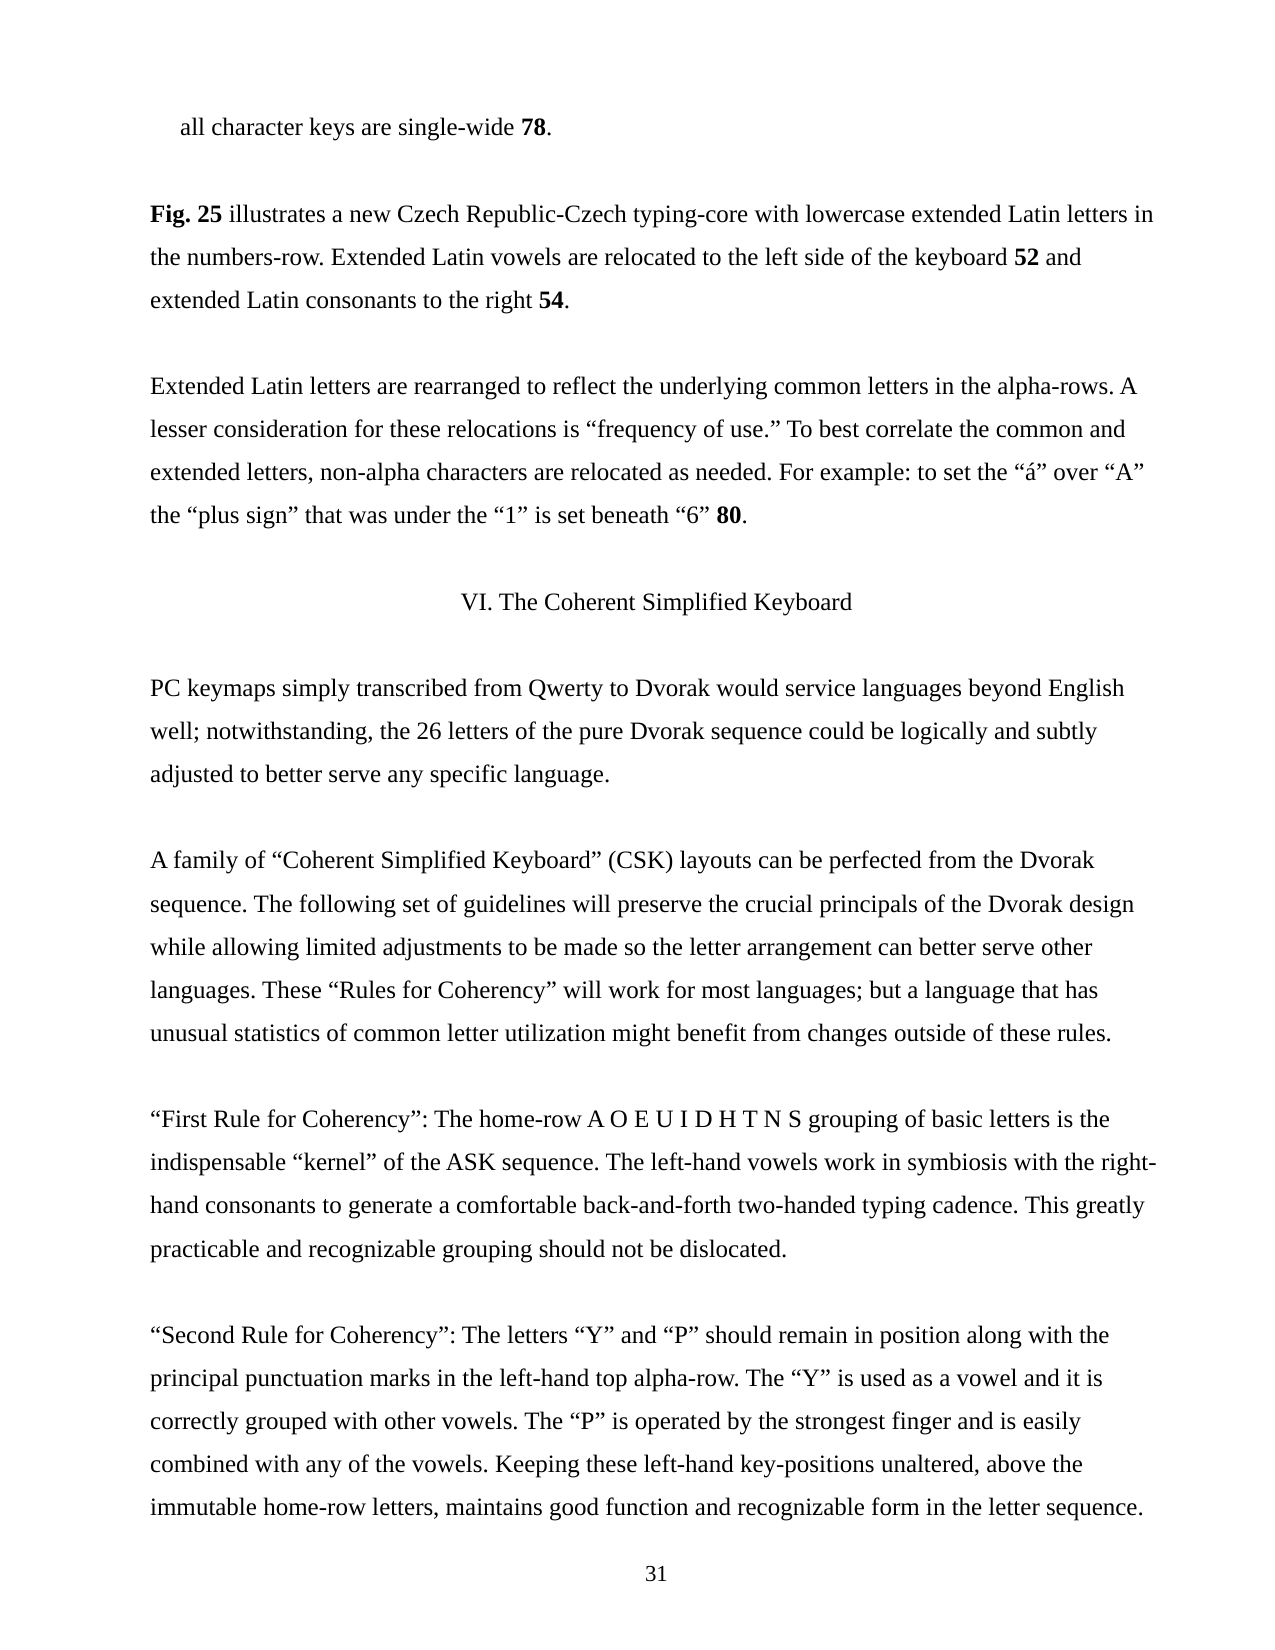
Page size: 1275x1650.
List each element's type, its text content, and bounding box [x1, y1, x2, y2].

text “First Rule for Coherency”: The home-row A O E U I D H T N S grouping of basic letters is the indispensable “kernel” of the ASK sequence. The left-hand vowels work in symbiosis with the right-hand consonants to generate a comfortable back-and-forth two-handed typing cadence. This greatly practicable and recognizable grouping should not be dislocated. [150, 1104, 1162, 1262]
text Fig. 25 illustrates a new Czech Republic-Czech typing-core with lowercase extended Latin letters in the numbers-row. Extended Latin vowels are relocated to the left side of the keyboard 52 and extended Latin consonants to the right 54. [150, 199, 1162, 314]
text all character keys are single-wide 78. [180, 112, 1162, 141]
text A family of “Coherent Simplified Keyboard” (CSK) layouts can be perfected from the Dvorak sequence. The following set of guidelines will preserve the crucial principals of the Dvorak design while allowing limited adjustments to be made so the letter arrangement can better serve other languages. These “Rules for Coherency” will work for most languages; but a language that has unusual statistics of common letter utilization might benefit from changes outside of these rules. [150, 846, 1162, 1047]
text “Second Rule for Coherency”: The letters “Y” and “P” should remain in position along with the principal punctuation marks in the left-hand top alpha-row. The “Y” is used as a vowel and it is correctly grouped with other vowels. The “P” is operated by the strongest finger and is easily combined with any of the vowels. Keeping these left-hand key-positions unaltered, above the immutable home-row letters, maintains good function and recognizable form in the letter sequence. [150, 1320, 1162, 1521]
text Extended Latin letters are rearranged to reflect the underlying common letters in the alpha-rows. A lesser consideration for these relocations is “frequency of use.” To best correlate the common and extended letters, non-alpha characters are relocated as needed. For example: to set the “á” over “A” the “plus sign” that was under the “1” is set beneath “6” 80. [150, 371, 1162, 529]
text VI. The Coherent Simplified Keyboard [150, 587, 1162, 616]
text PC keymaps simply transcribed from Qwerty to Dvorak would service languages beyond English well; notwithstanding, the 26 letters of the pure Dvorak sequence could be logically and subtly adjusted to better serve any specific language. [150, 673, 1162, 788]
